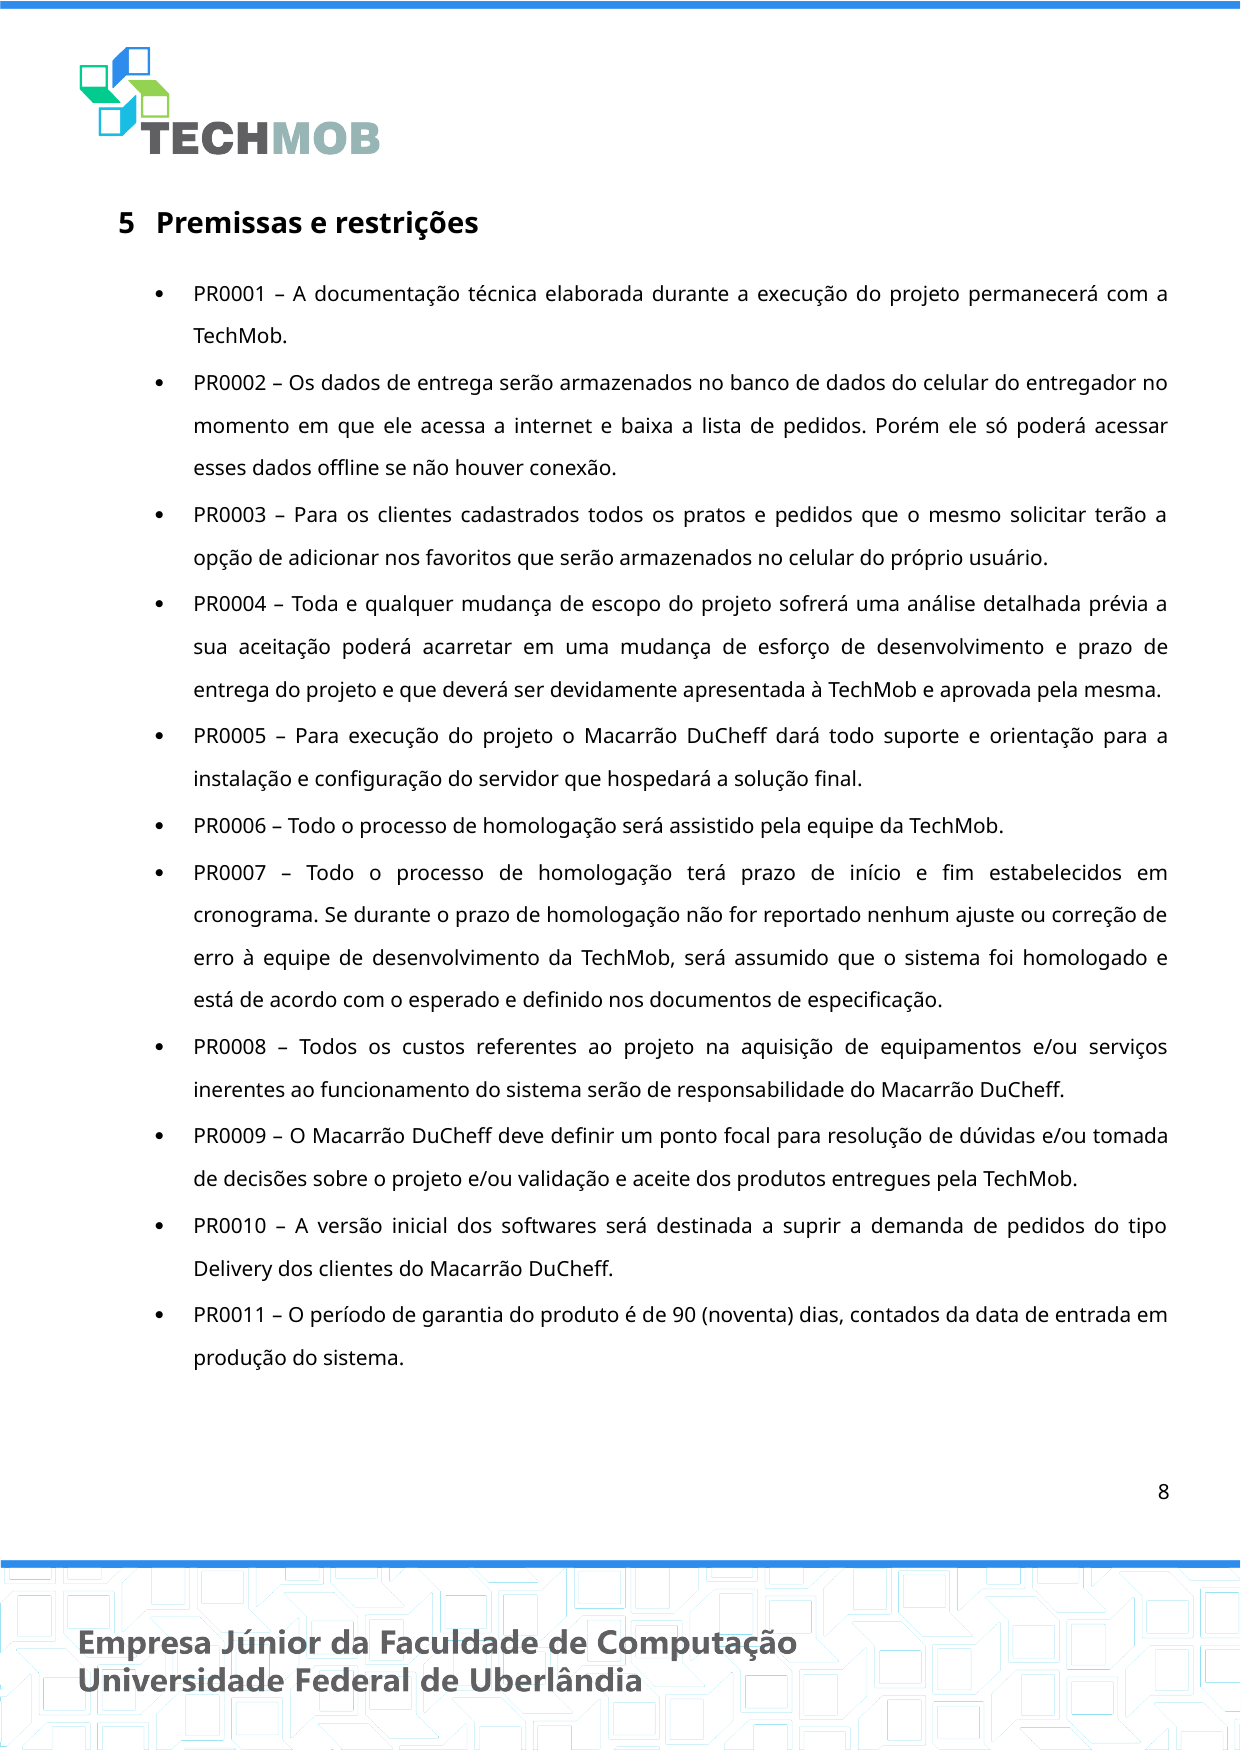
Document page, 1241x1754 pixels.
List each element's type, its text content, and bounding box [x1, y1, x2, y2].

picture [0, 1560, 1241, 1750]
list PR0003 – Para os clientes cadastrados todos os pratos e pedidos que o mesmo solicitar terão a opção de adicionar nos favoritos que serão armazenados no celular do próprio usuário. [156, 500, 1169, 571]
list PR0001 – A documentação técnica elaborada durante a execução do projeto permanecerá com a TechMob. [156, 279, 1169, 350]
list PR0010 – A versão inicial dos softwares será destinada a suprir a demanda de pedidos do tipo Delivery dos clientes do Macarrão DuCheff. [156, 1211, 1169, 1282]
list PR0005 – Para execução do projeto o Macarrão DuCheff dará todo suporte e orientação para a instalação e configuração do servidor que hospedará a solução final. [156, 722, 1169, 793]
list PR0002 – Os dados de entrega serão armazenados no banco de dados do celular do entregador no momento em que ele acessa a internet e baixa a lista de pedidos. Porém ele só poderá acessar esses dados offline se não houver conexão. [156, 368, 1169, 482]
list PR0007 – Todo o processo de homologação terá prazo de início e fim estabelecidos em cronograma. Se durante o prazo de homologação não for reportado nenhum ajuste ou correção de erro à equipe de desenvolvimento da TechMob, será assumido que o sistema foi homologado e está de acordo com o esperado e definido nos documentos de especificação. [156, 858, 1169, 1014]
picture [0, 1, 1241, 155]
subtitle Premissas e restrições [118, 203, 1169, 242]
list PR0006 – Todo o processo de homologação será assistido pela equipe da TechMob. [156, 811, 1169, 839]
list PR0011 – O período de garantia do produto é de 90 (noventa) dias, contados da data de entrada em produção do sistema. [156, 1300, 1169, 1371]
list PR0008 – Todos os custos referentes ao projeto na aquisição de equipamentos e/ou serviços inerentes ao funcionamento do sistema serão de responsabilidade do Macarrão DuCheff. [156, 1032, 1169, 1103]
list PR0009 – O Macarrão DuCheff deve definir um ponto focal para resolução de dúvidas e/ou tomada de decisões sobre o projeto e/ou validação e aceite dos produtos entregues pela TechMob. [156, 1122, 1169, 1193]
list PR0004 – Toda e qualquer mudança de escopo do projeto sofrerá uma análise detalhada prévia a sua aceitação poderá acarretar em uma mudança de esforço de desenvolvimento e prazo de entrega do projeto e que deverá ser devidamente apresentada à TechMob e aprovada pela mesma. [156, 589, 1169, 703]
